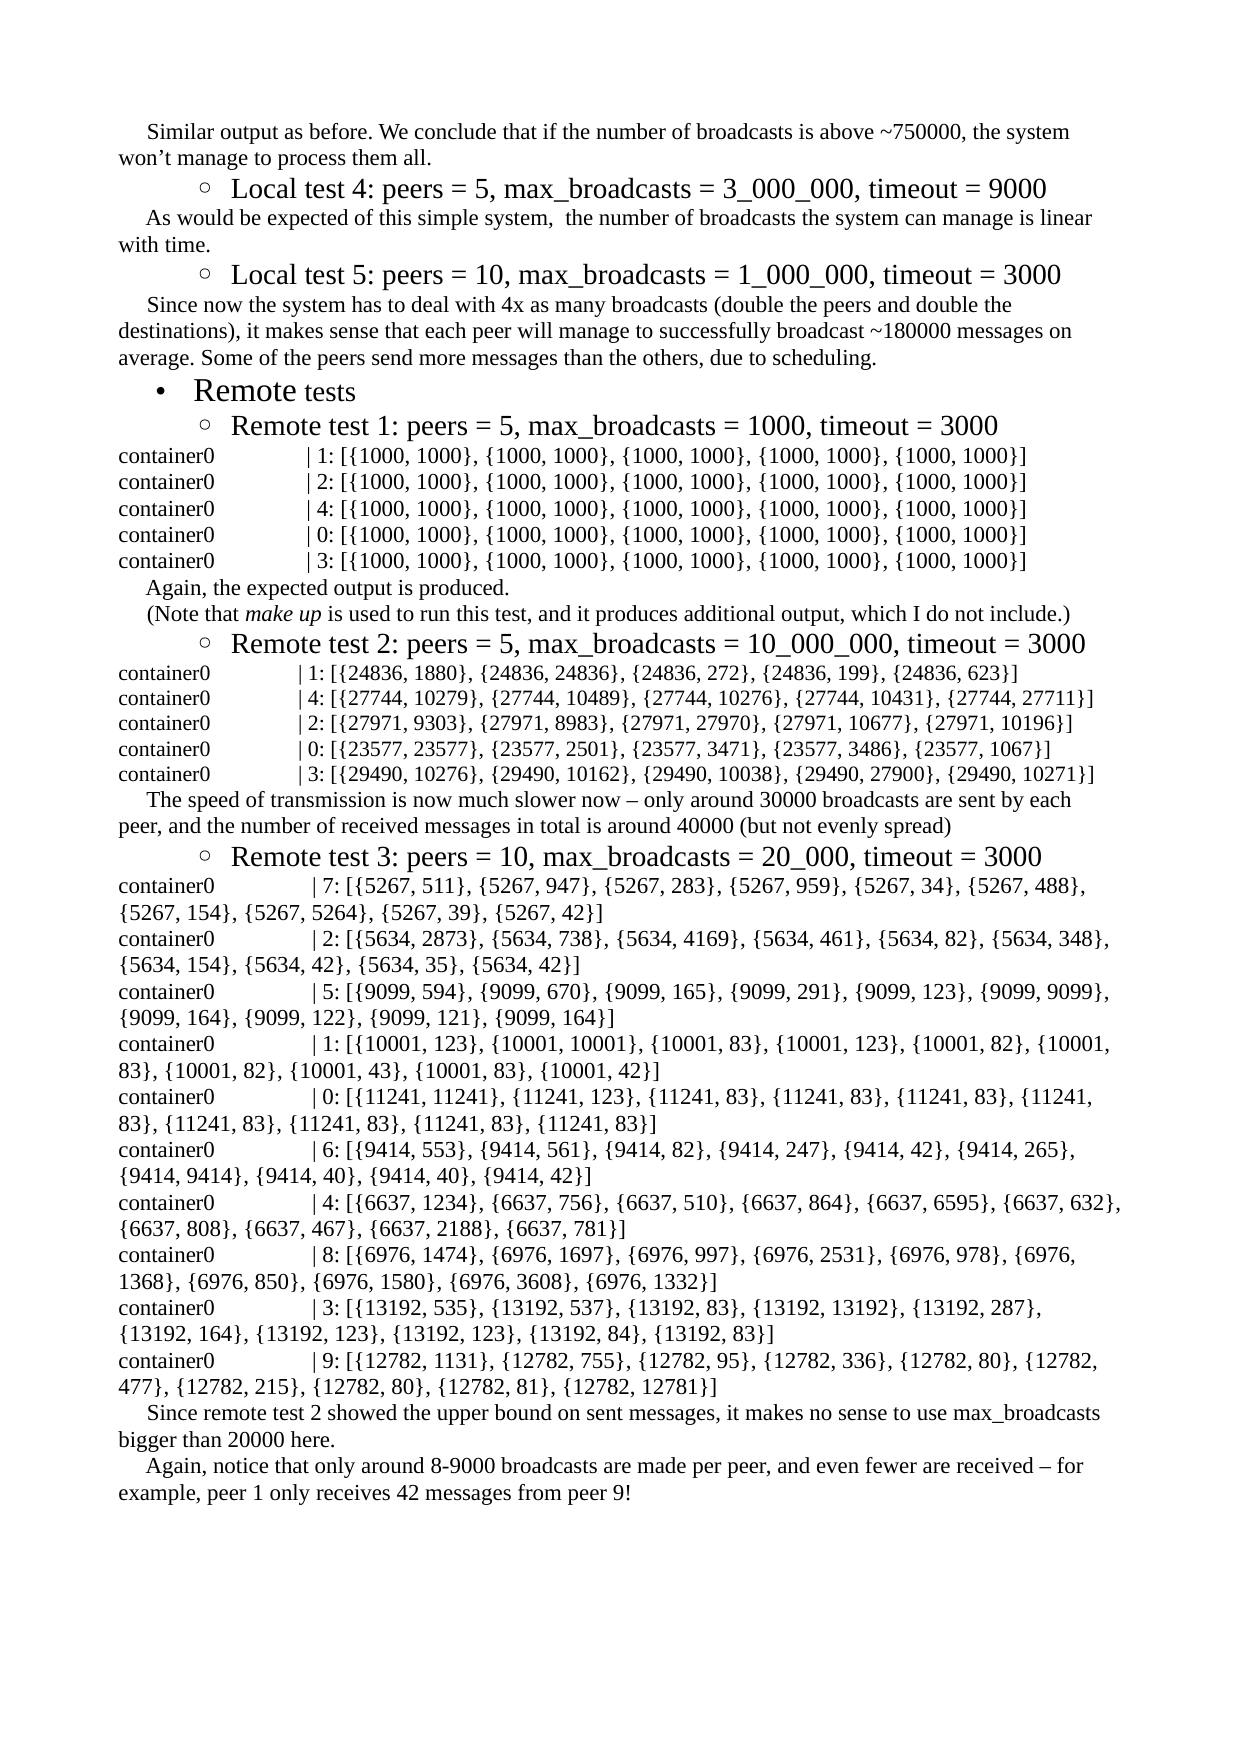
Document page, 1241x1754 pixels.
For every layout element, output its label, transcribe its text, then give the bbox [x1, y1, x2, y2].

text container0 | 6: [{9414, 553}, {9414, 561}, {9414, 82}, {9414, 247}, {9414, 42}, {9414, 265}, {9414, 9414}, {9414, 40}, {9414, 40}, {9414, 42}] [118, 1136, 1122, 1189]
text Since now the system has to deal with 4x as many broadcasts (double the peers and double the destinations), it makes sense that each peer will manage to successfully broadcast ~180000 messages on average. Some of the peers send more messages than the others, due to scheduling. [118, 291, 1122, 370]
text Similar output as before. We conclude that if the number of broadcasts is above ~750000, the system won’t manage to process them all. [118, 118, 1122, 171]
list Remote test 2: peers = 5, max_broadcasts = 10_000_000, timeout = 3000 [193, 626, 1122, 660]
text Since remote test 2 showed the upper bound on sent messages, it makes no sense to use max_broadcasts bigger than 20000 here. [118, 1399, 1122, 1452]
text container0 | 2: [{27971, 9303}, {27971, 8983}, {27971, 27970}, {27971, 10677}, {27971, 10196}] [118, 710, 1122, 736]
text container0 | 7: [{5267, 511}, {5267, 947}, {5267, 283}, {5267, 959}, {5267, 34}, {5267, 488}, {5267, 154}, {5267, 5264}, {5267, 39}, {5267, 42}] [118, 872, 1122, 925]
list Remote test 1: peers = 5, max_broadcasts = 1000, timeout = 3000 [193, 408, 1122, 442]
text (Note that make up is used to run this test, and it produces additional output, which I do not include.) [118, 600, 1122, 626]
text container0 | 3: [{29490, 10276}, {29490, 10162}, {29490, 10038}, {29490, 27900}, {29490, 10271}] [118, 761, 1122, 786]
text container0 | 4: [{1000, 1000}, {1000, 1000}, {1000, 1000}, {1000, 1000}, {1000, 1000}] [118, 494, 1122, 521]
text As would be expected of this simple system, the number of broadcasts the system can manage is linear with time. [118, 204, 1122, 257]
text container0 | 3: [{1000, 1000}, {1000, 1000}, {1000, 1000}, {1000, 1000}, {1000, 1000}] [118, 547, 1122, 574]
text container0 | 4: [{27744, 10279}, {27744, 10489}, {27744, 10276}, {27744, 10431}, {27744, 27711}] [118, 685, 1122, 710]
list Remote tests [156, 370, 1122, 408]
text container0 | 4: [{6637, 1234}, {6637, 756}, {6637, 510}, {6637, 864}, {6637, 6595}, {6637, 632}, {6637, 808}, {6637, 467}, {6637, 2188}, {6637, 781}] [118, 1189, 1122, 1241]
text container0 | 0: [{11241, 11241}, {11241, 123}, {11241, 83}, {11241, 83}, {11241, 83}, {11241, 83}, {11241, 83}, {11241, 83}, {11241, 83}, {11241, 83}] [118, 1083, 1122, 1136]
text container0 | 5: [{9099, 594}, {9099, 670}, {9099, 165}, {9099, 291}, {9099, 123}, {9099, 9099}, {9099, 164}, {9099, 122}, {9099, 121}, {9099, 164}] [118, 978, 1122, 1031]
text container0 | 8: [{6976, 1474}, {6976, 1697}, {6976, 997}, {6976, 2531}, {6976, 978}, {6976, 1368}, {6976, 850}, {6976, 1580}, {6976, 3608}, {6976, 1332}] [118, 1241, 1122, 1294]
text container0 | 0: [{23577, 23577}, {23577, 2501}, {23577, 3471}, {23577, 3486}, {23577, 1067}] [118, 736, 1122, 761]
text container0 | 0: [{1000, 1000}, {1000, 1000}, {1000, 1000}, {1000, 1000}, {1000, 1000}] [118, 521, 1122, 547]
list Local test 5: peers = 10, max_broadcasts = 1_000_000, timeout = 3000 [193, 257, 1122, 291]
text container0 | 2: [{5634, 2873}, {5634, 738}, {5634, 4169}, {5634, 461}, {5634, 82}, {5634, 348}, {5634, 154}, {5634, 42}, {5634, 35}, {5634, 42}] [118, 925, 1122, 978]
text container0 | 1: [{24836, 1880}, {24836, 24836}, {24836, 272}, {24836, 199}, {24836, 623}] [118, 660, 1122, 685]
text container0 | 1: [{10001, 123}, {10001, 10001}, {10001, 83}, {10001, 123}, {10001, 82}, {10001, 83}, {10001, 82}, {10001, 43}, {10001, 83}, {10001, 42}] [118, 1031, 1122, 1083]
text container0 | 3: [{13192, 535}, {13192, 537}, {13192, 83}, {13192, 13192}, {13192, 287}, {13192, 164}, {13192, 123}, {13192, 123}, {13192, 84}, {13192, 83}] [118, 1294, 1122, 1347]
list Remote test 3: peers = 10, max_broadcasts = 20_000, timeout = 3000 [193, 839, 1122, 872]
text container0 | 9: [{12782, 1131}, {12782, 755}, {12782, 95}, {12782, 336}, {12782, 80}, {12782, 477}, {12782, 215}, {12782, 80}, {12782, 81}, {12782, 12781}] [118, 1347, 1122, 1399]
text container0 | 2: [{1000, 1000}, {1000, 1000}, {1000, 1000}, {1000, 1000}, {1000, 1000}] [118, 468, 1122, 494]
text container0 | 1: [{1000, 1000}, {1000, 1000}, {1000, 1000}, {1000, 1000}, {1000, 1000}] [118, 442, 1122, 468]
text Again, notice that only around 8-9000 broadcasts are made per peer, and even fewer are received – for example, peer 1 only receives 42 messages from peer 9! [118, 1452, 1122, 1505]
text Again, the expected output is produced. [118, 574, 1122, 600]
list Local test 4: peers = 5, max_broadcasts = 3_000_000, timeout = 9000 [193, 171, 1122, 204]
text The speed of transmission is now much slower now – only around 30000 broadcasts are sent by each peer, and the number of received messages in total is around 40000 (but not evenly spread) [118, 786, 1122, 839]
